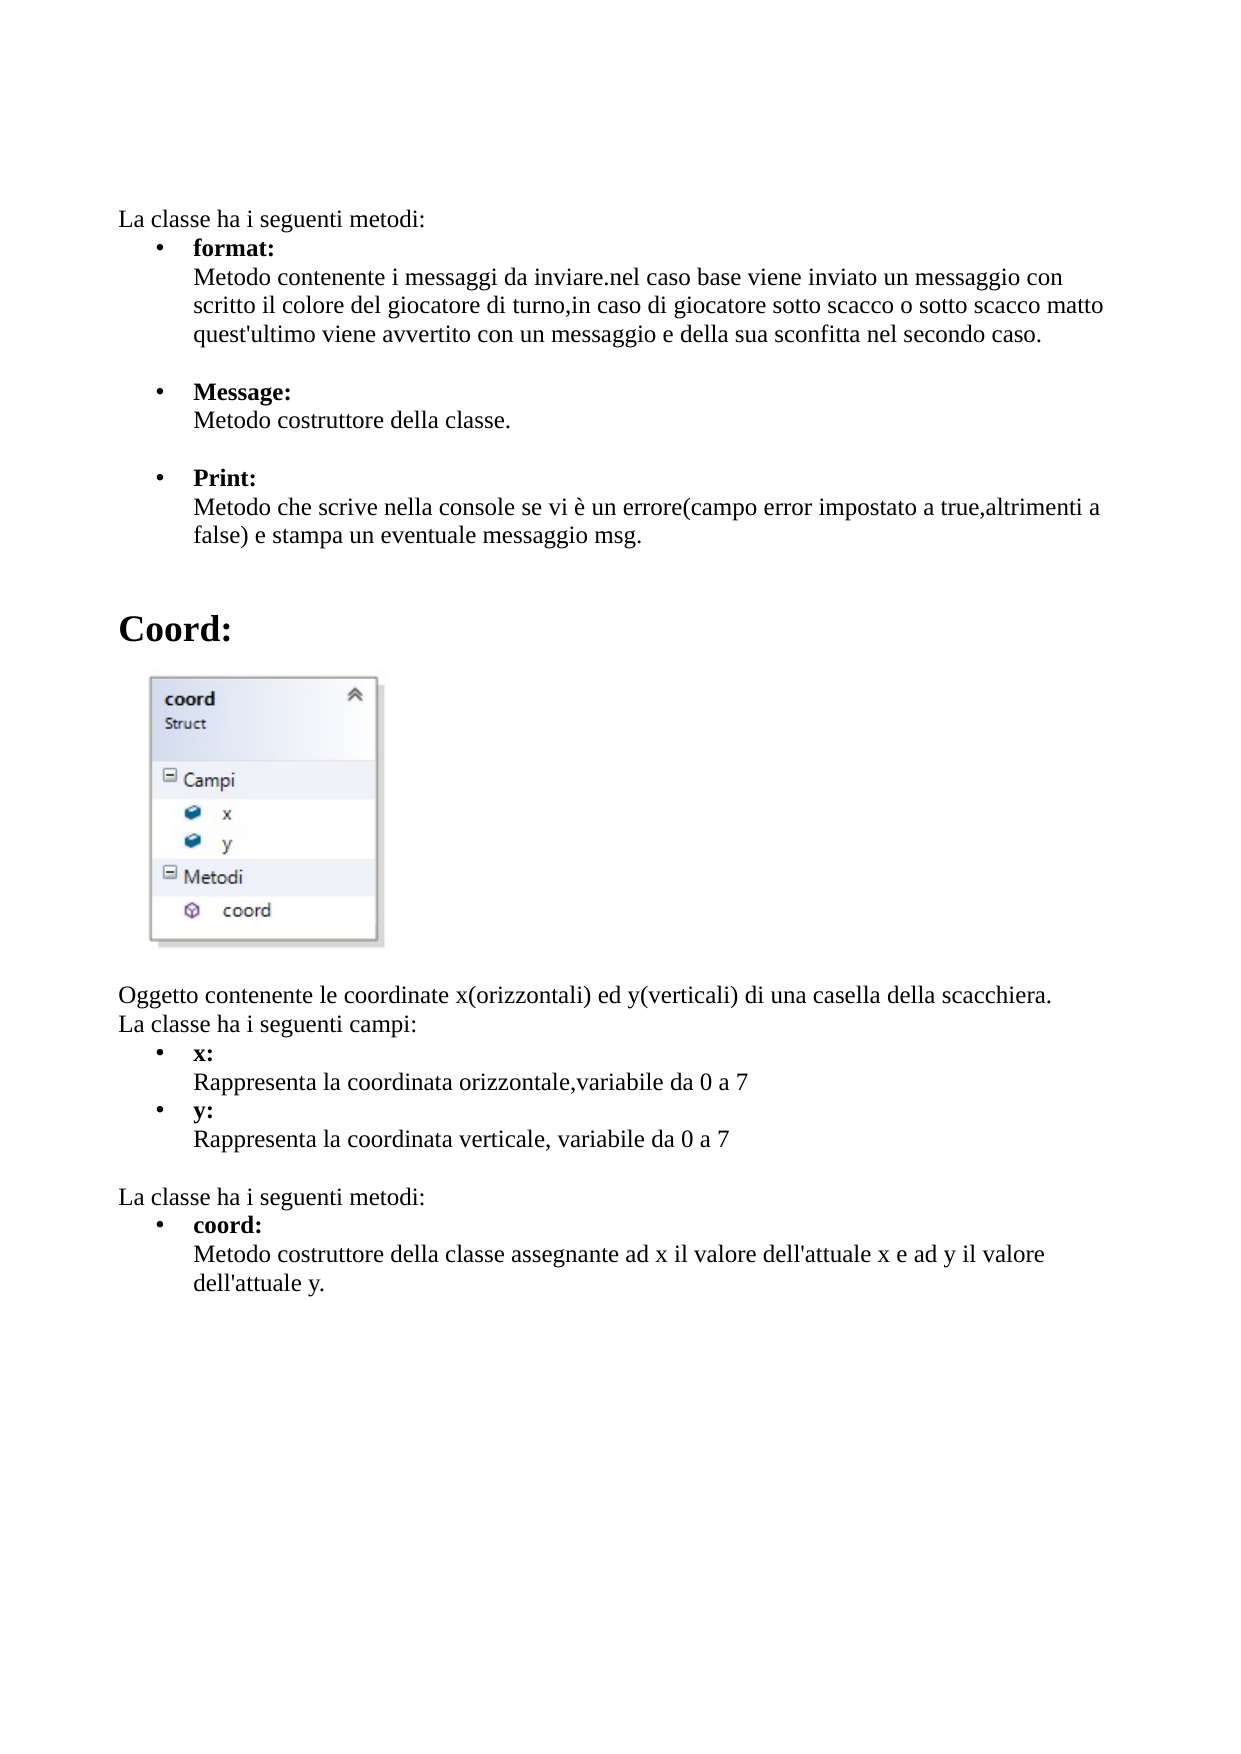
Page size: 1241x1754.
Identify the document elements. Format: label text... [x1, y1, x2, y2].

text Metodo contenente i messaggi da inviare.nel caso base viene inviato un messaggio con scritto il colore del giocatore di turno,in caso di giocatore sotto scacco o sotto scacco matto quest'ultimo viene avvertito con un messaggio e della sua sconfitta nel secondo caso. [118, 262, 1122, 348]
text Metodo costruttore della classe assegnante ad x il valore dell'attuale x e ad y il valore dell'attuale y. [118, 1239, 1122, 1297]
list y: [156, 1096, 1122, 1124]
list Message: [156, 377, 1122, 406]
picture [124, 668, 391, 967]
text Rappresenta la coordinata verticale, variabile da 0 a 7 [118, 1124, 1122, 1153]
text Metodo costruttore della classe. [118, 406, 1122, 434]
text La classe ha i seguenti campi: [118, 1009, 1122, 1038]
text Coord: [118, 607, 1122, 650]
list coord: [156, 1211, 1122, 1239]
list Print: [156, 463, 1122, 492]
list format: [156, 233, 1122, 262]
text Metodo che scrive nella console se vi è un errore(campo error impostato a true,altrimenti a false) e stampa un eventuale messaggio msg. [118, 492, 1122, 549]
text Oggetto contenente le coordinate x(orizzontali) ed y(verticali) di una casella della scacchiera. [118, 981, 1122, 1009]
text La classe ha i seguenti metodi: [118, 204, 1122, 233]
text Rappresenta la coordinata orizzontale,variabile da 0 a 7 [118, 1067, 1122, 1096]
list x: [156, 1038, 1122, 1067]
text La classe ha i seguenti metodi: [118, 1182, 1122, 1211]
